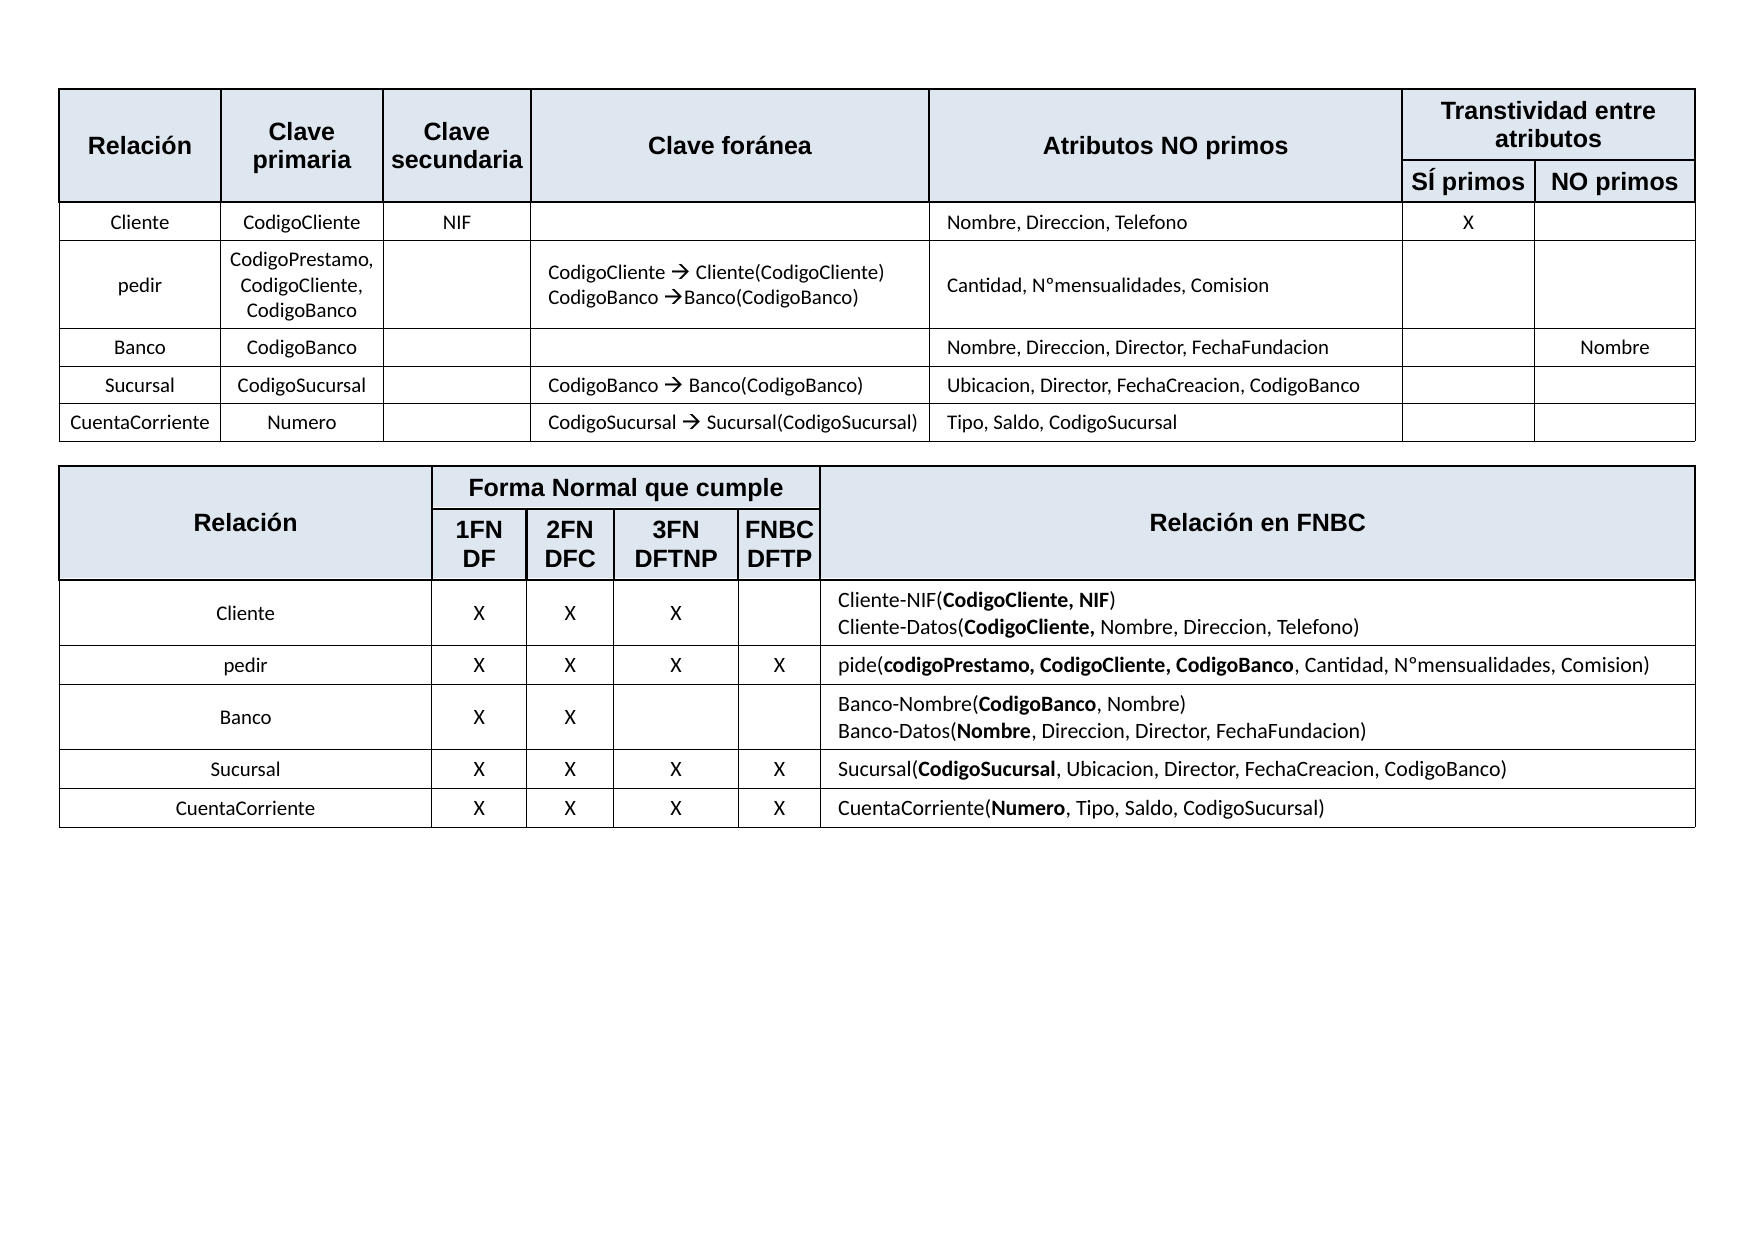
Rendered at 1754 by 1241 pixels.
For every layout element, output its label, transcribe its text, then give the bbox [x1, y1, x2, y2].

table_cell Banco [60, 685, 431, 749]
table_cell [1403, 367, 1534, 403]
table_cell [384, 241, 530, 328]
table_cell FNBC DFTP [739, 510, 819, 578]
table_cell CodigoCliente  Cliente(CodigoCliente) CodigoBanco Banco(CodigoBanco) [531, 241, 929, 328]
table_cell CodigoBanco [221, 329, 383, 366]
table_cell X [1403, 203, 1534, 240]
table_cell Cantidad, Nºmensualidades, Comision [930, 241, 1402, 328]
table_cell 1FN DF [433, 510, 525, 578]
table_cell pide(codigoPrestamo, CodigoCliente, CodigoBanco, Cantidad, Nºmensualidades, Comision) [821, 646, 1695, 684]
table_cell X [527, 581, 613, 645]
table_header Atributos NO primos [930, 90, 1401, 201]
table_cell CuentaCorriente [60, 789, 431, 827]
table_cell X [432, 685, 526, 749]
table_cell X [527, 750, 613, 788]
table_cell [1403, 329, 1534, 366]
table_header Forma Normal que cumple [433, 467, 819, 507]
table_cell Tipo, Saldo, CodigoSucursal [930, 404, 1402, 441]
table_cell X [614, 646, 738, 684]
table_cell X [432, 646, 526, 684]
table_cell X [527, 685, 613, 749]
table_cell [1535, 203, 1695, 240]
table_cell X [614, 750, 738, 788]
table_cell NO primos [1536, 161, 1694, 201]
table_cell Ubicacion, Director, FechaCreacion, CodigoBanco [930, 367, 1402, 403]
table_cell [1535, 404, 1695, 441]
table_cell X [614, 789, 738, 827]
table_cell 3FN DFTNP [615, 510, 737, 578]
table_cell [384, 329, 530, 366]
table_cell 2FN DFC [528, 510, 613, 578]
table_cell NIF [384, 203, 530, 240]
table_cell Banco [60, 329, 220, 366]
table_header Clave primaria [222, 90, 382, 201]
table_cell [384, 404, 530, 441]
table_cell X [739, 750, 820, 788]
table_cell CodigoCliente [221, 203, 383, 240]
table_cell [531, 203, 929, 240]
table_header Relación [60, 467, 431, 578]
table_cell X [739, 789, 820, 827]
table_cell [739, 581, 820, 645]
table_cell X [432, 789, 526, 827]
table_cell [614, 685, 738, 749]
table_cell CodigoSucursal [221, 367, 383, 403]
table_cell Cliente [60, 203, 220, 240]
table_cell [1403, 241, 1534, 328]
table_cell [531, 329, 929, 366]
table_cell X [614, 581, 738, 645]
table_cell pedir [60, 241, 220, 328]
table_header Clave secundaria [384, 90, 530, 201]
table_cell CodigoBanco  Banco(CodigoBanco) [531, 367, 929, 403]
table_cell CuentaCorriente(Numero, Tipo, Saldo, CodigoSucursal) [821, 789, 1695, 827]
table_header Transtividad entre atributos [1403, 90, 1694, 159]
table_cell X [527, 789, 613, 827]
table_cell [1535, 367, 1695, 403]
table_cell Numero [221, 404, 383, 441]
table_header Clave foránea [532, 90, 928, 201]
table_header Relación [60, 90, 220, 201]
table_cell pedir [60, 646, 431, 684]
table_cell X [432, 750, 526, 788]
table_cell X [739, 646, 820, 684]
table_cell [1403, 404, 1534, 441]
table_cell SÍ primos [1403, 161, 1534, 201]
table_cell Nombre [1535, 329, 1695, 366]
table_cell X [432, 581, 526, 645]
table_cell CuentaCorriente [60, 404, 220, 441]
table_cell Cliente-NIF(CodigoCliente, NIF) Cliente-Datos(CodigoCliente, Nombre, Direccion, Telefono) [821, 581, 1695, 645]
table_cell CodigoPrestamo, CodigoCliente, CodigoBanco [221, 241, 383, 328]
table_cell Sucursal [60, 367, 220, 403]
table_cell Cliente [60, 581, 431, 645]
table_cell [739, 685, 820, 749]
table_cell Nombre, Direccion, Telefono [930, 203, 1402, 240]
table_cell CodigoSucursal  Sucursal(CodigoSucursal) [531, 404, 929, 441]
table_cell [1535, 241, 1695, 328]
table_cell Sucursal(CodigoSucursal, Ubicacion, Director, FechaCreacion, CodigoBanco) [821, 750, 1695, 788]
table_cell Nombre, Direccion, Director, FechaFundacion [930, 329, 1402, 366]
table_header Relación en FNBC [821, 467, 1694, 578]
table_cell Sucursal [60, 750, 431, 788]
table_cell [384, 367, 530, 403]
table_cell Banco-Nombre(CodigoBanco, Nombre) Banco-Datos(Nombre, Direccion, Director, FechaFundacion) [821, 685, 1695, 749]
table_cell X [527, 646, 613, 684]
